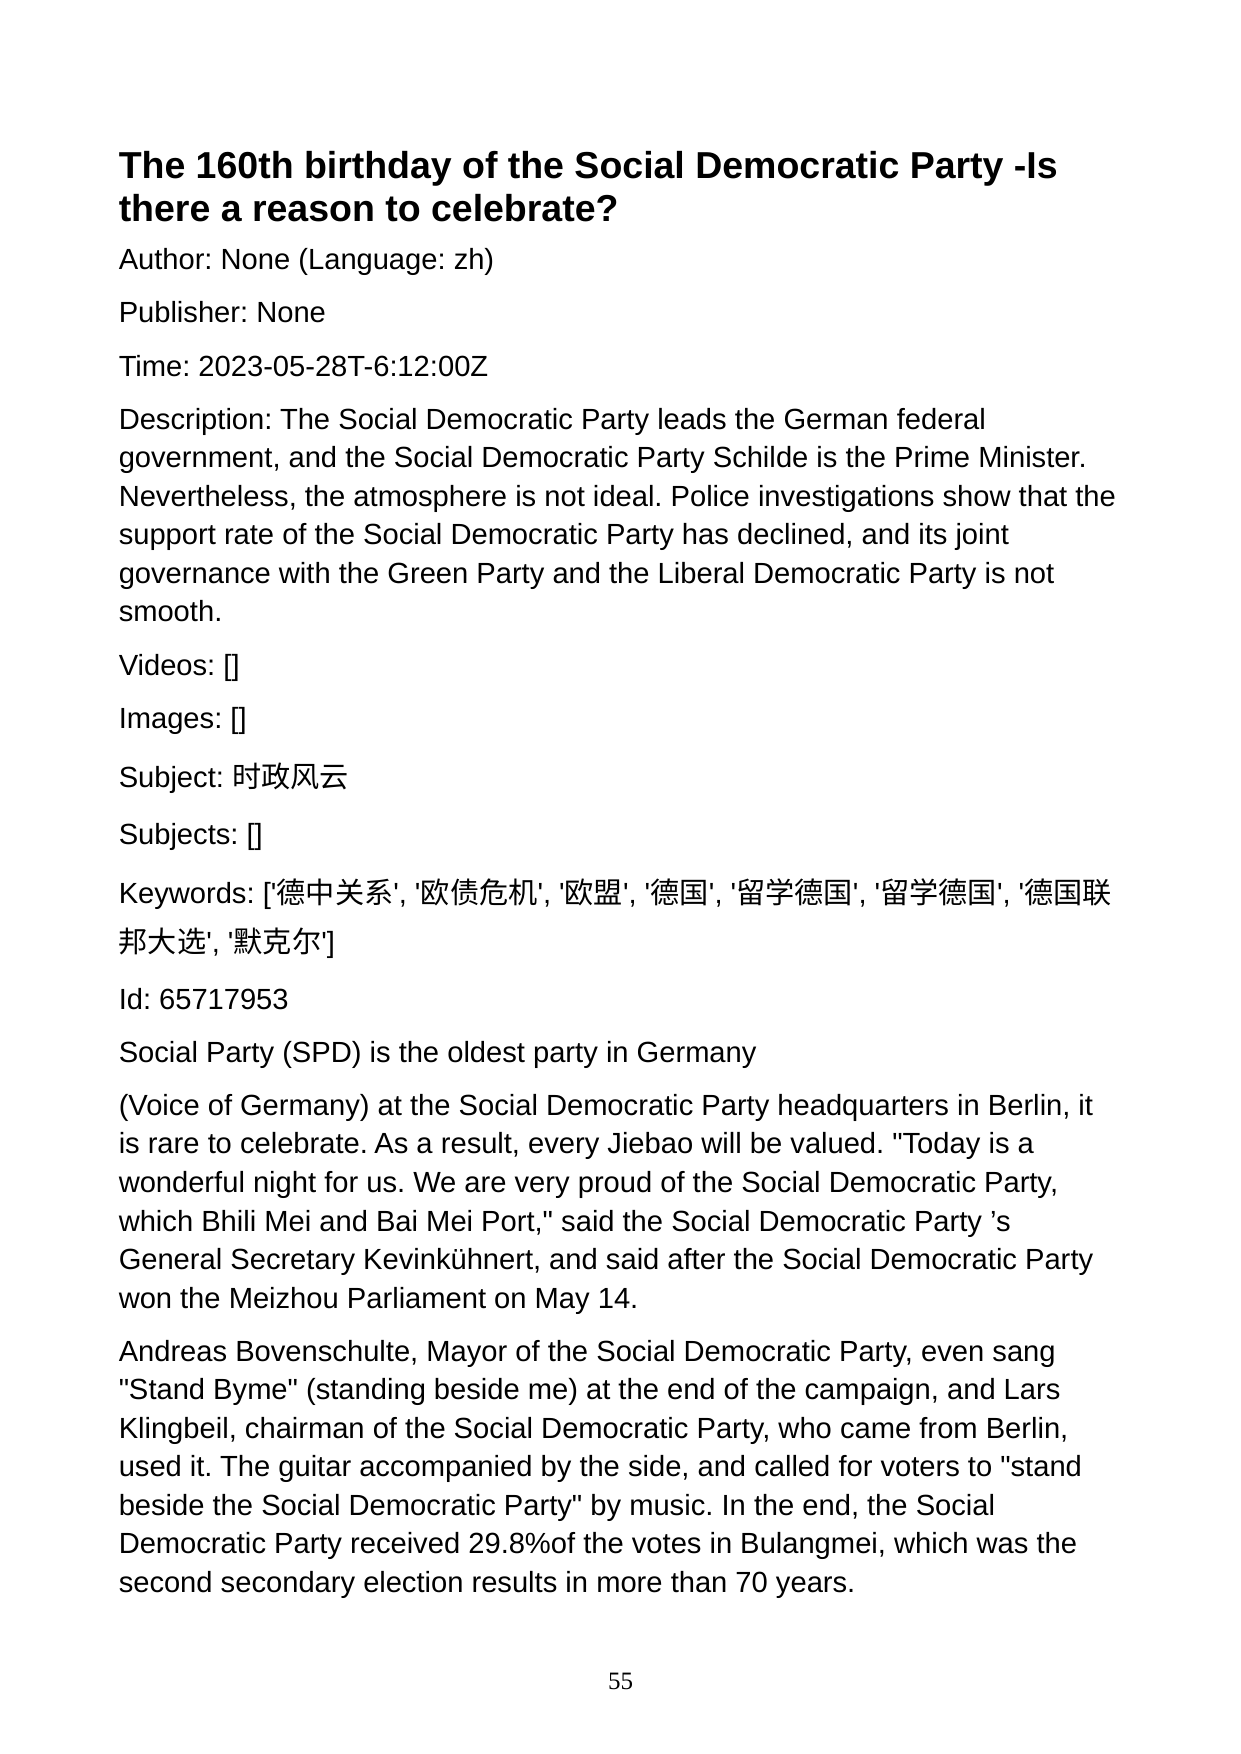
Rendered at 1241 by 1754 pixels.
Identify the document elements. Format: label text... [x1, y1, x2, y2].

text Description: The Social Democratic Party leads the German federal government, and the Social Democratic Party Schilde is the Prime Minister. Nevertheless, the atmosphere is not ideal. Police investigations show that the support rate of the Social Democratic Party has declined, and its joint governance with the Green Party and the Liberal Democratic Party is not smooth. [118, 402, 1122, 628]
subtitle The 160th birthday of the Social Democratic Party -Is there a reason to celebrate? [118, 143, 1122, 230]
text Keywords: ['德中关系', '欧债危机', '欧盟', '德国', '留学德国', '留学德国', '德国联邦大选', '默克尔'] [118, 870, 1122, 961]
text Andreas Bovenschulte, Mayor of the Social Democratic Party, even sang "Stand Byme" (standing beside me) at the end of the campaign, and Lars Klingbeil, chairman of the Social Democratic Party, who came from Berlin, used it. The guitar accompanied by the side, and called for voters to "stand beside the Social Democratic Party" by music. In the end, the Social Democratic Party received 29.8%of the votes in Bulangmei, which was the second secondary election results in more than 70 years. [118, 1334, 1122, 1598]
text Time: 2023-05-28T-6:12:00Z [118, 348, 1122, 382]
text Publisher: None [118, 295, 1122, 329]
text Author: None (Language: zh) [118, 242, 1122, 276]
text Subject: 时政风云 [118, 754, 1122, 796]
text Videos: [] [118, 647, 1122, 681]
text Images: [] [118, 701, 1122, 734]
text Social Party (SPD) is the oldest party in Germany [118, 1035, 1122, 1068]
text Id: 65717953 [118, 982, 1122, 1015]
text Subjects: [] [118, 817, 1122, 850]
text (Voice of Germany) at the Social Democratic Party headquarters in Berlin, it is rare to celebrate. As a result, every Jiebao will be valued. "Today is a wonderful night for us. We are very proud of the Social Democratic Party, which Bhili Mei and Bai Mei Port," said the Social Democratic Party ’s General Secretary Kevinkühnert, and said after the Social Democratic Party won the Meizhou Parliament on May 14. [118, 1088, 1122, 1314]
